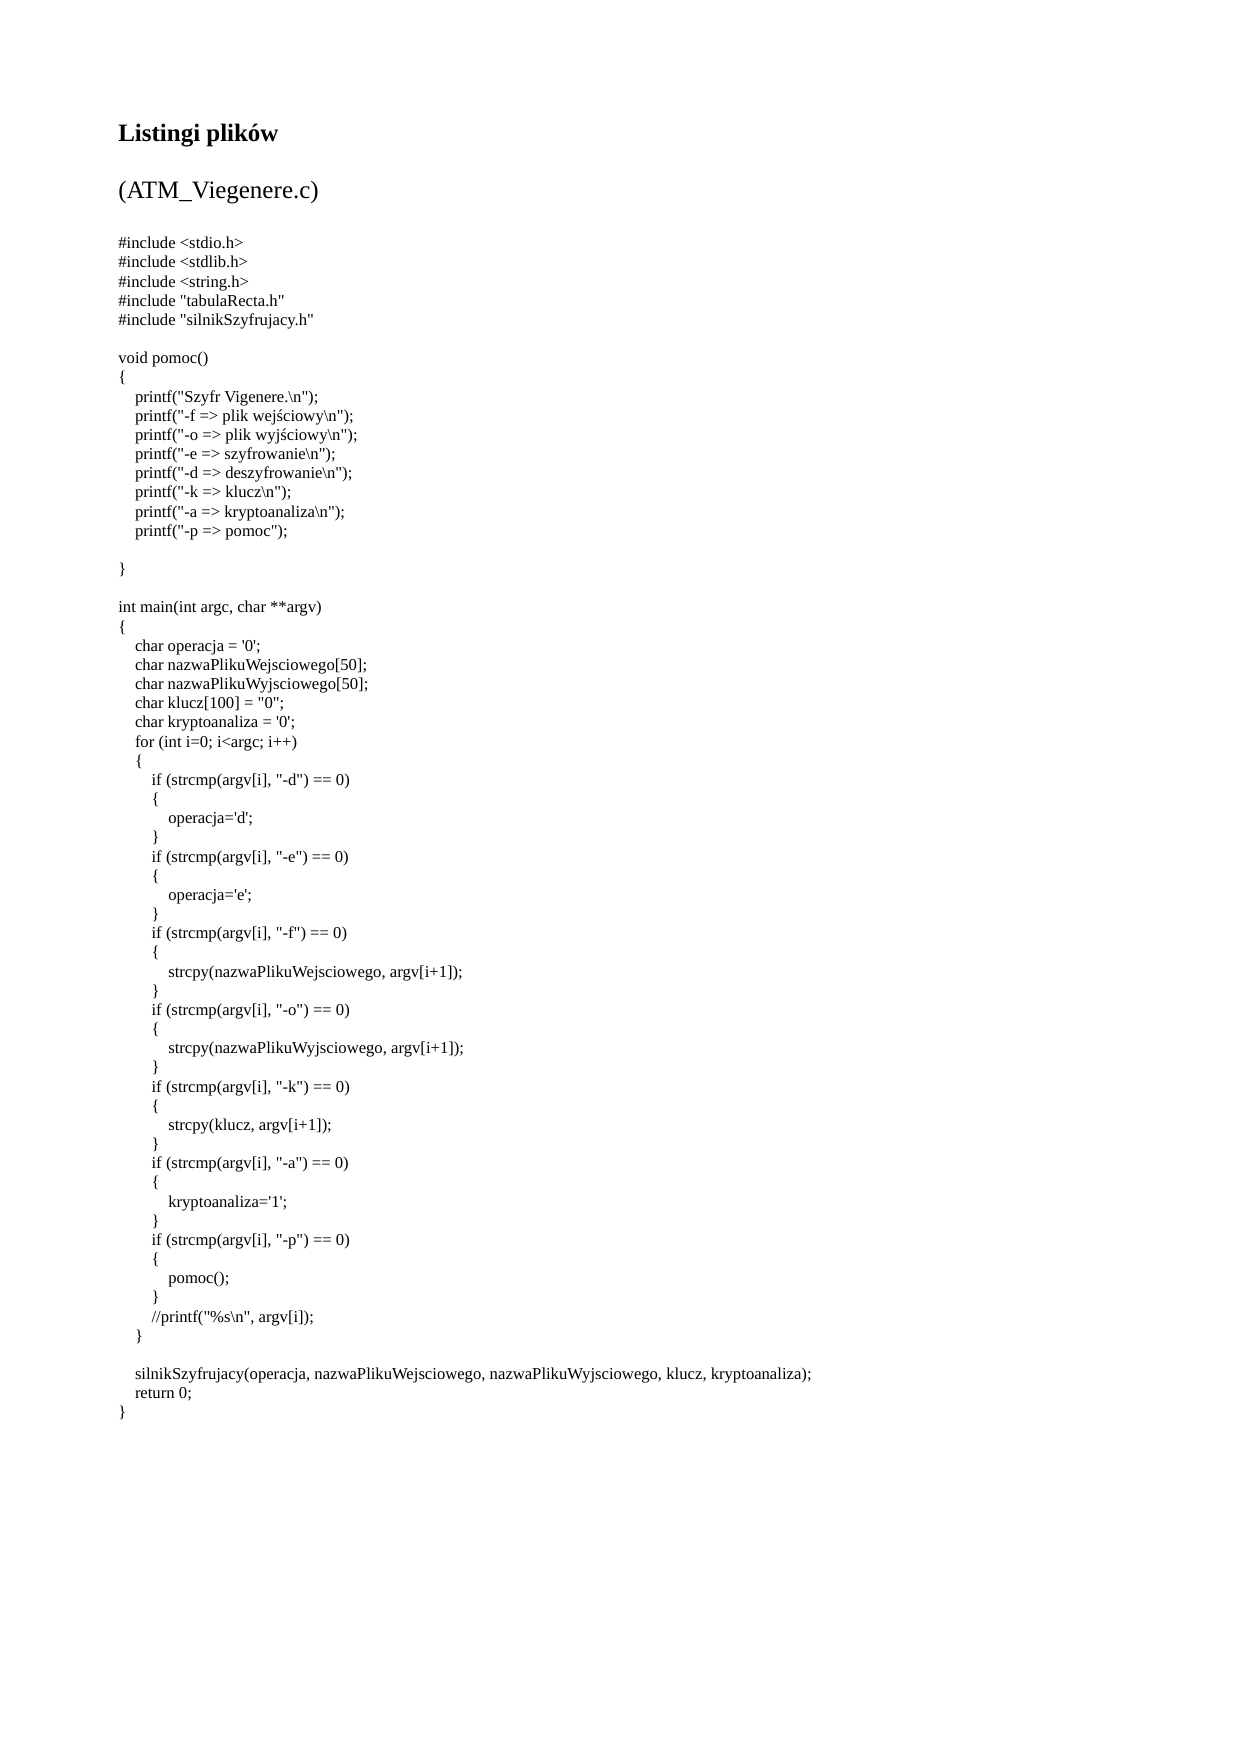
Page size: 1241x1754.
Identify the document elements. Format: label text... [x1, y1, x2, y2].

text #include <stdlib.h> [118, 252, 1122, 271]
text { [118, 1249, 1122, 1268]
text if (strcmp(argv[i], "-k") == 0) [118, 1076, 1122, 1096]
text if (strcmp(argv[i], "-e") == 0) [118, 846, 1122, 866]
text printf("Szyfr Vigenere.\n"); [118, 386, 1122, 406]
text operacja='e'; [118, 885, 1122, 904]
text operacja='d'; [118, 808, 1122, 827]
text } [118, 1287, 1122, 1306]
text Listingi plików [118, 118, 1122, 147]
text for (int i=0; i<argc; i++) [118, 731, 1122, 751]
text char operacja = '0'; [118, 636, 1122, 655]
text return 0; [118, 1383, 1122, 1402]
text char nazwaPlikuWejsciowego[50]; [118, 655, 1122, 674]
text { [118, 367, 1122, 386]
text strcpy(nazwaPlikuWejsciowego, argv[i+1]); [118, 961, 1122, 981]
text } [118, 1057, 1122, 1076]
text strcpy(nazwaPlikuWyjsciowego, argv[i+1]); [118, 1038, 1122, 1057]
text } [118, 1402, 1122, 1421]
text (ATM_Viegenere.c) [118, 176, 1122, 204]
text if (strcmp(argv[i], "-d") == 0) [118, 770, 1122, 789]
text char klucz[100] = "0"; [118, 693, 1122, 712]
text { [118, 616, 1122, 636]
text } [118, 559, 1122, 578]
text } [118, 981, 1122, 1000]
text kryptoanaliza='1'; [118, 1191, 1122, 1211]
text printf("-f => plik wejściowy\n"); [118, 406, 1122, 425]
text { [118, 866, 1122, 885]
text printf("-a => kryptoanaliza\n"); [118, 501, 1122, 521]
text #include "silnikSzyfrujacy.h" [118, 310, 1122, 329]
text #include <string.h> [118, 271, 1122, 291]
text printf("-e => szyfrowanie\n"); [118, 444, 1122, 463]
text if (strcmp(argv[i], "-o") == 0) [118, 1000, 1122, 1019]
text if (strcmp(argv[i], "-p") == 0) [118, 1230, 1122, 1249]
text } [118, 1134, 1122, 1153]
text char kryptoanaliza = '0'; [118, 712, 1122, 731]
text { [118, 751, 1122, 770]
text { [118, 1096, 1122, 1115]
text printf("-o => plik wyjściowy\n"); [118, 425, 1122, 444]
text strcpy(klucz, argv[i+1]); [118, 1115, 1122, 1134]
text { [118, 1172, 1122, 1191]
text char nazwaPlikuWyjsciowego[50]; [118, 674, 1122, 693]
text } [118, 1211, 1122, 1230]
text #include "tabulaRecta.h" [118, 291, 1122, 310]
text printf("-d => deszyfrowanie\n"); [118, 463, 1122, 482]
text printf("-k => klucz\n"); [118, 482, 1122, 501]
text { [118, 942, 1122, 961]
text if (strcmp(argv[i], "-a") == 0) [118, 1153, 1122, 1172]
text //printf("%s\n", argv[i]); [118, 1306, 1122, 1326]
text { [118, 1019, 1122, 1038]
text void pomoc() [118, 348, 1122, 367]
text #include <stdio.h> [118, 233, 1122, 252]
text if (strcmp(argv[i], "-f") == 0) [118, 923, 1122, 942]
text silnikSzyfrujacy(operacja, nazwaPlikuWejsciowego, nazwaPlikuWyjsciowego, klucz, kryptoanaliza); [118, 1364, 1122, 1383]
text int main(int argc, char **argv) [118, 597, 1122, 616]
text } [118, 904, 1122, 923]
text pomoc(); [118, 1268, 1122, 1287]
text } [118, 827, 1122, 846]
text printf("-p => pomoc"); [118, 521, 1122, 540]
text } [118, 1326, 1122, 1345]
text { [118, 789, 1122, 808]
